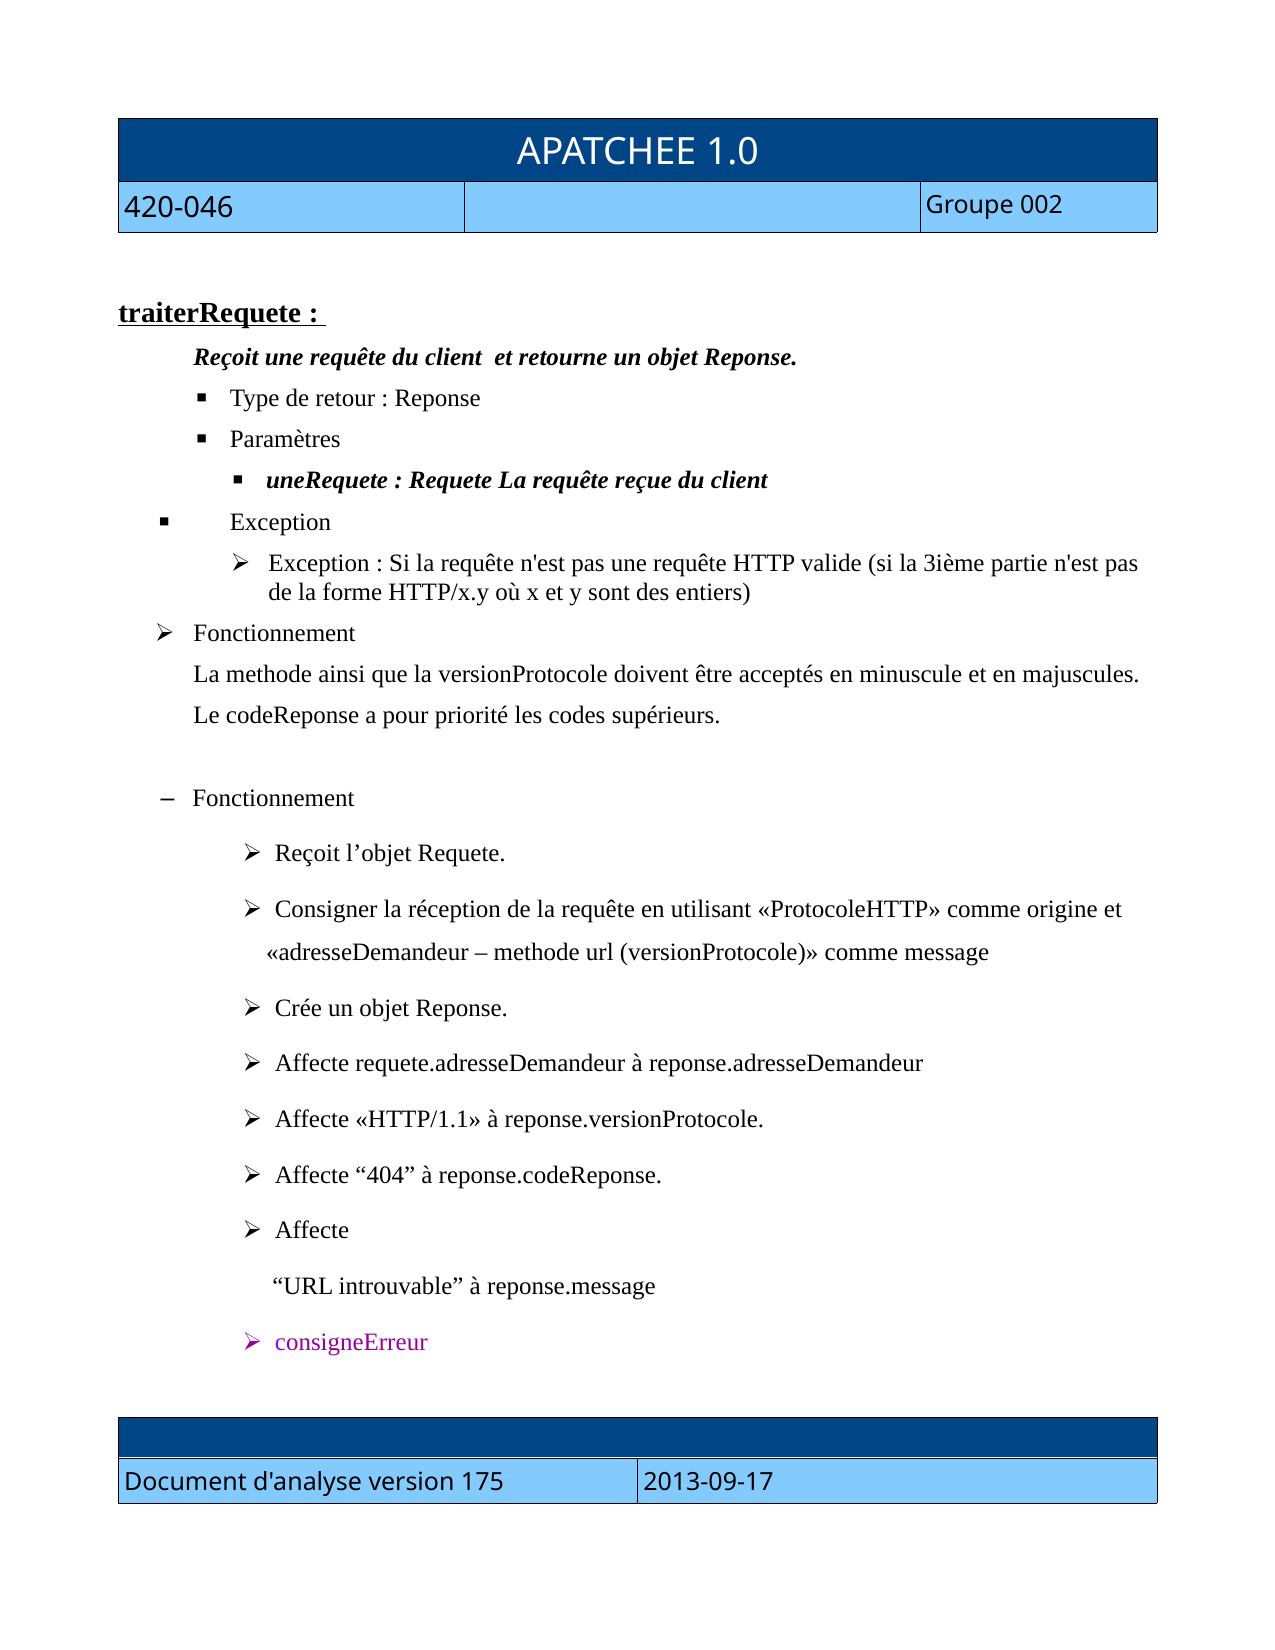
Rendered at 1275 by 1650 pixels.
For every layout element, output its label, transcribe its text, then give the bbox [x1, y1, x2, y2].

list Reçoit l’objet Requete. [242, 838, 1157, 867]
list Type de retour : Reponse [192, 383, 1157, 412]
list consigneErreur [242, 1327, 1157, 1355]
list Fonctionnement [174, 783, 1157, 812]
list Crée un objet Reponse. [242, 993, 1157, 1022]
list Affecte [242, 1215, 1157, 1244]
list Reçoit une requête du client et retourne un objet Reponse. [156, 342, 1157, 370]
list Consigner la réception de la requête en utilisant «ProtocoleHTTP» comme origine et «adresseDemandeur – methode url (versionProtocole)» comme message [242, 894, 1157, 966]
list Affecte «HTTP/1.1» à reponse.versionProtocole. [242, 1104, 1157, 1133]
list Affecte requete.adresseDemandeur à reponse.adresseDemandeur [242, 1048, 1157, 1077]
list Paramètres [192, 424, 1157, 453]
list Exception : Si la requête n'est pas une requête HTTP valide (si la 3ième partie n'est pas de la forme HTTP/x.y où x et y sont des entiers) [231, 548, 1157, 605]
list Le codeReponse a pour priorité les codes supérieurs. [156, 700, 1157, 729]
list Fonctionnement [154, 618, 1157, 647]
list La methode ainsi que la versionProtocole doivent être acceptés en minuscule et en majuscules. [156, 659, 1157, 688]
list Affecte “404” à reponse.codeReponse. [242, 1160, 1157, 1188]
list “URL introuvable” à reponse.message [242, 1271, 1157, 1300]
